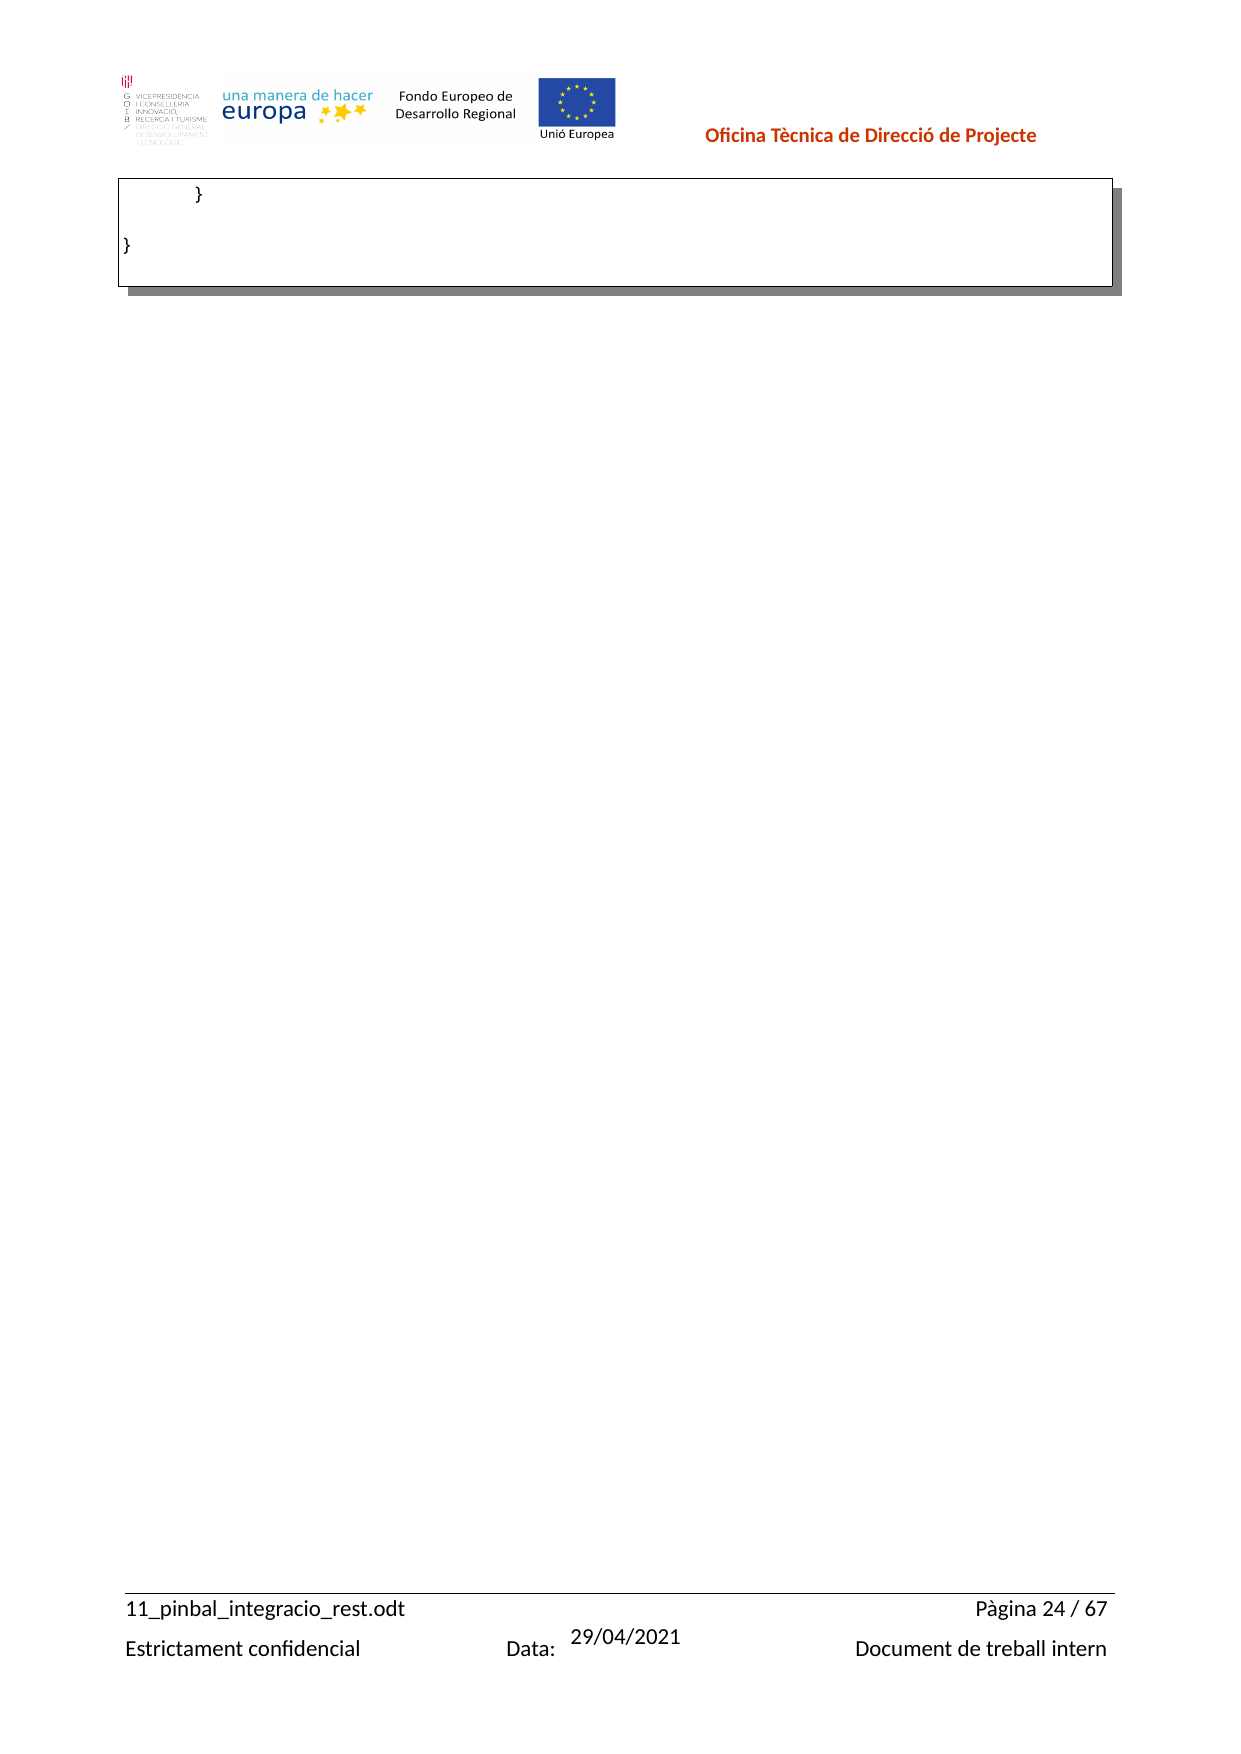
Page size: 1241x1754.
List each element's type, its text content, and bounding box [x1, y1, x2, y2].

picture [219, 73, 621, 147]
picture [118, 73, 213, 147]
text } [119, 229, 1112, 257]
text } [119, 179, 1112, 206]
